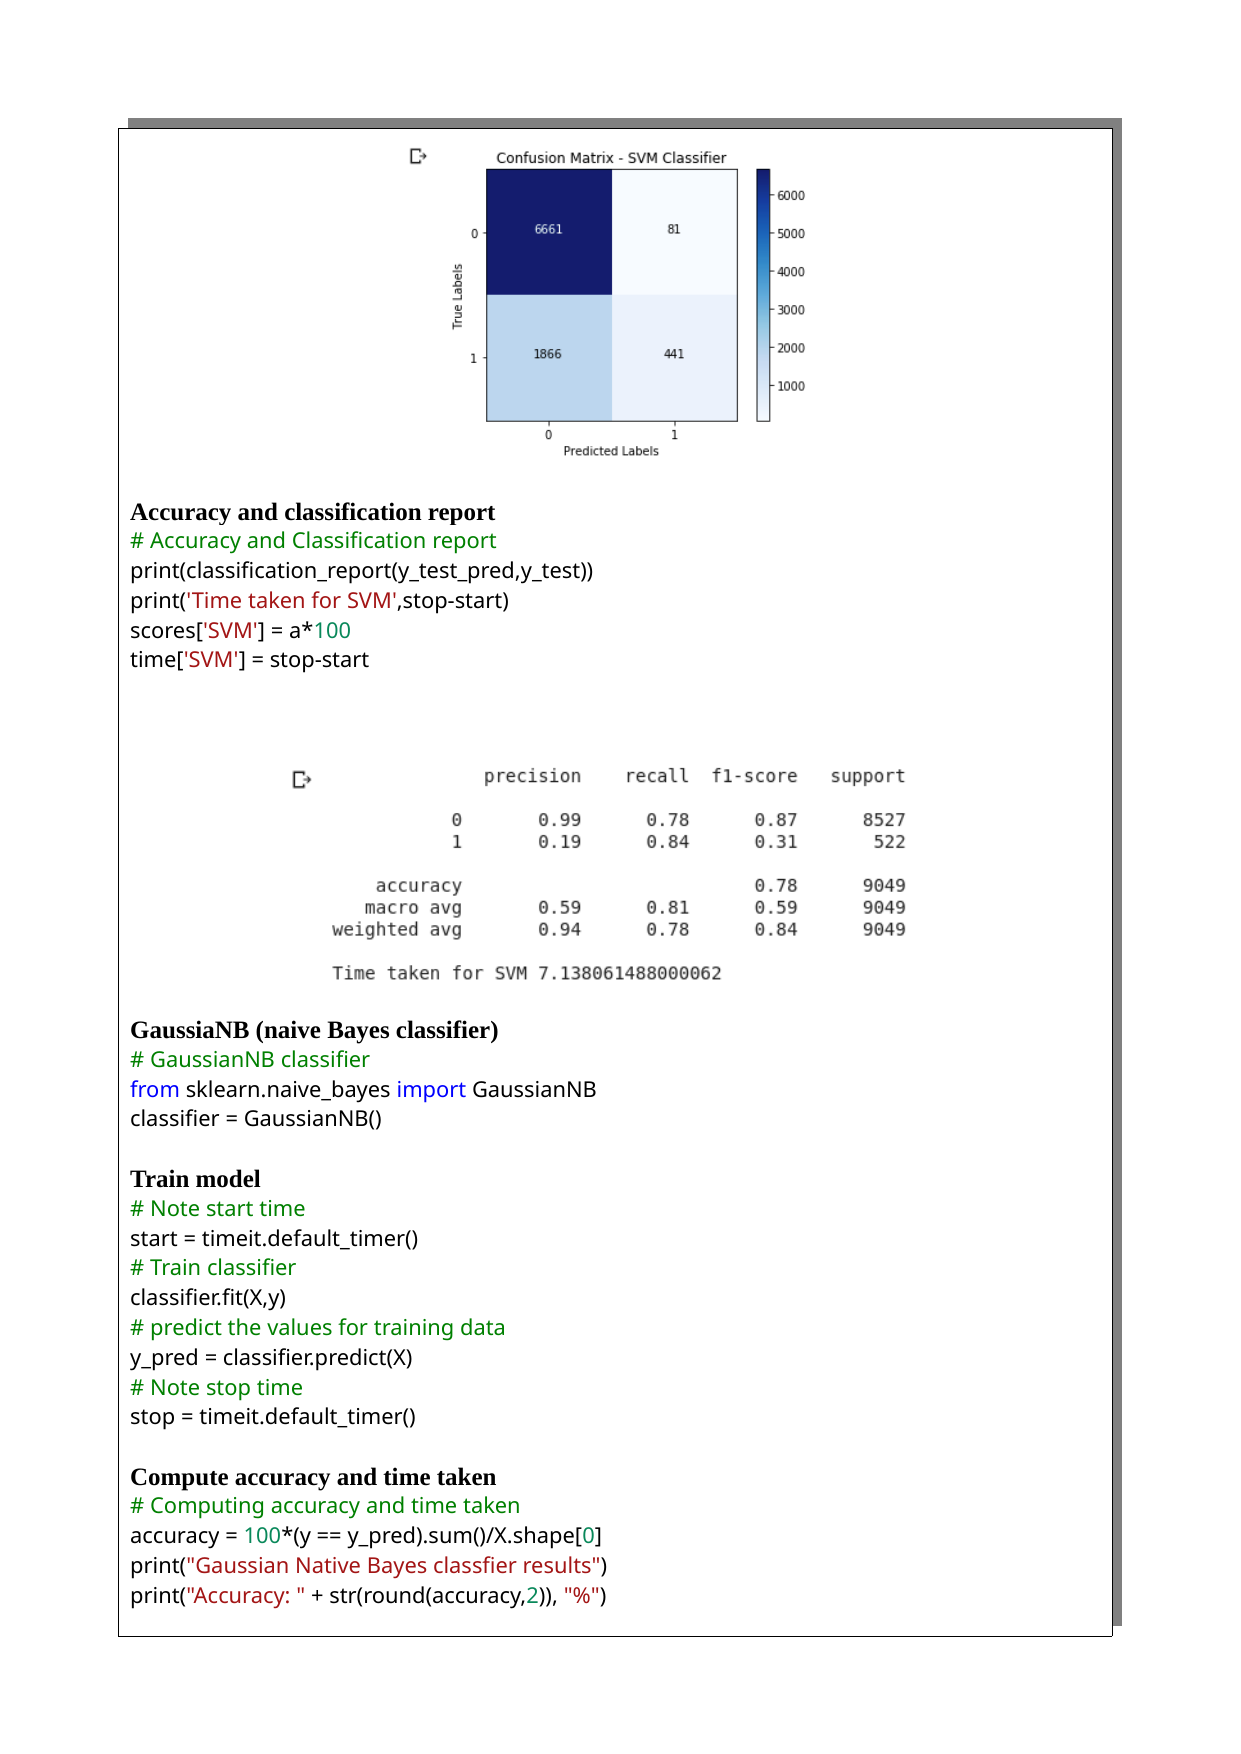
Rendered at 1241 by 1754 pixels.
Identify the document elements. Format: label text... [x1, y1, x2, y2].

text classifier.fit(X,y) [130, 1282, 1100, 1312]
text y_pred = classifier.predict(X) [130, 1342, 1100, 1371]
text print("Accuracy: " + str(round(accuracy,2)), "%") [130, 1580, 1100, 1610]
text scores['SVM'] = a*100 [130, 615, 1100, 644]
text stop = timeit.default_timer() [130, 1401, 1100, 1431]
text Train model [130, 1163, 1100, 1193]
text # predict the values for training data [130, 1312, 1100, 1342]
text # Accuracy and Classification report [130, 525, 1100, 555]
text start = timeit.default_timer() [130, 1222, 1100, 1252]
text classifier = GaussianNB() [130, 1103, 1100, 1133]
text print(classification_report(y_test_pred,y_test)) [130, 555, 1100, 585]
text GaussiaNB (naive Bayes classifier) [130, 1014, 1100, 1044]
picture [276, 763, 954, 986]
text from sklearn.naive_bayes import GaussianNB [130, 1074, 1100, 1103]
text # GaussianNB classifier [130, 1044, 1100, 1074]
text Accuracy and classification report [130, 496, 1100, 525]
text # Note stop time [130, 1371, 1100, 1401]
picture [403, 140, 827, 467]
text accuracy = 100*(y == y_pred).sum()/X.shape[0] [130, 1520, 1100, 1550]
text # Note start time [130, 1193, 1100, 1222]
text print('Time taken for SVM',stop-start) [130, 585, 1100, 615]
text # Computing accuracy and time taken [130, 1491, 1100, 1520]
text Compute accuracy and time taken [130, 1461, 1100, 1491]
text time['SVM'] = stop-start [130, 644, 1100, 674]
text print("Gaussian Native Bayes classfier results") [130, 1550, 1100, 1580]
text # Train classifier [130, 1252, 1100, 1282]
